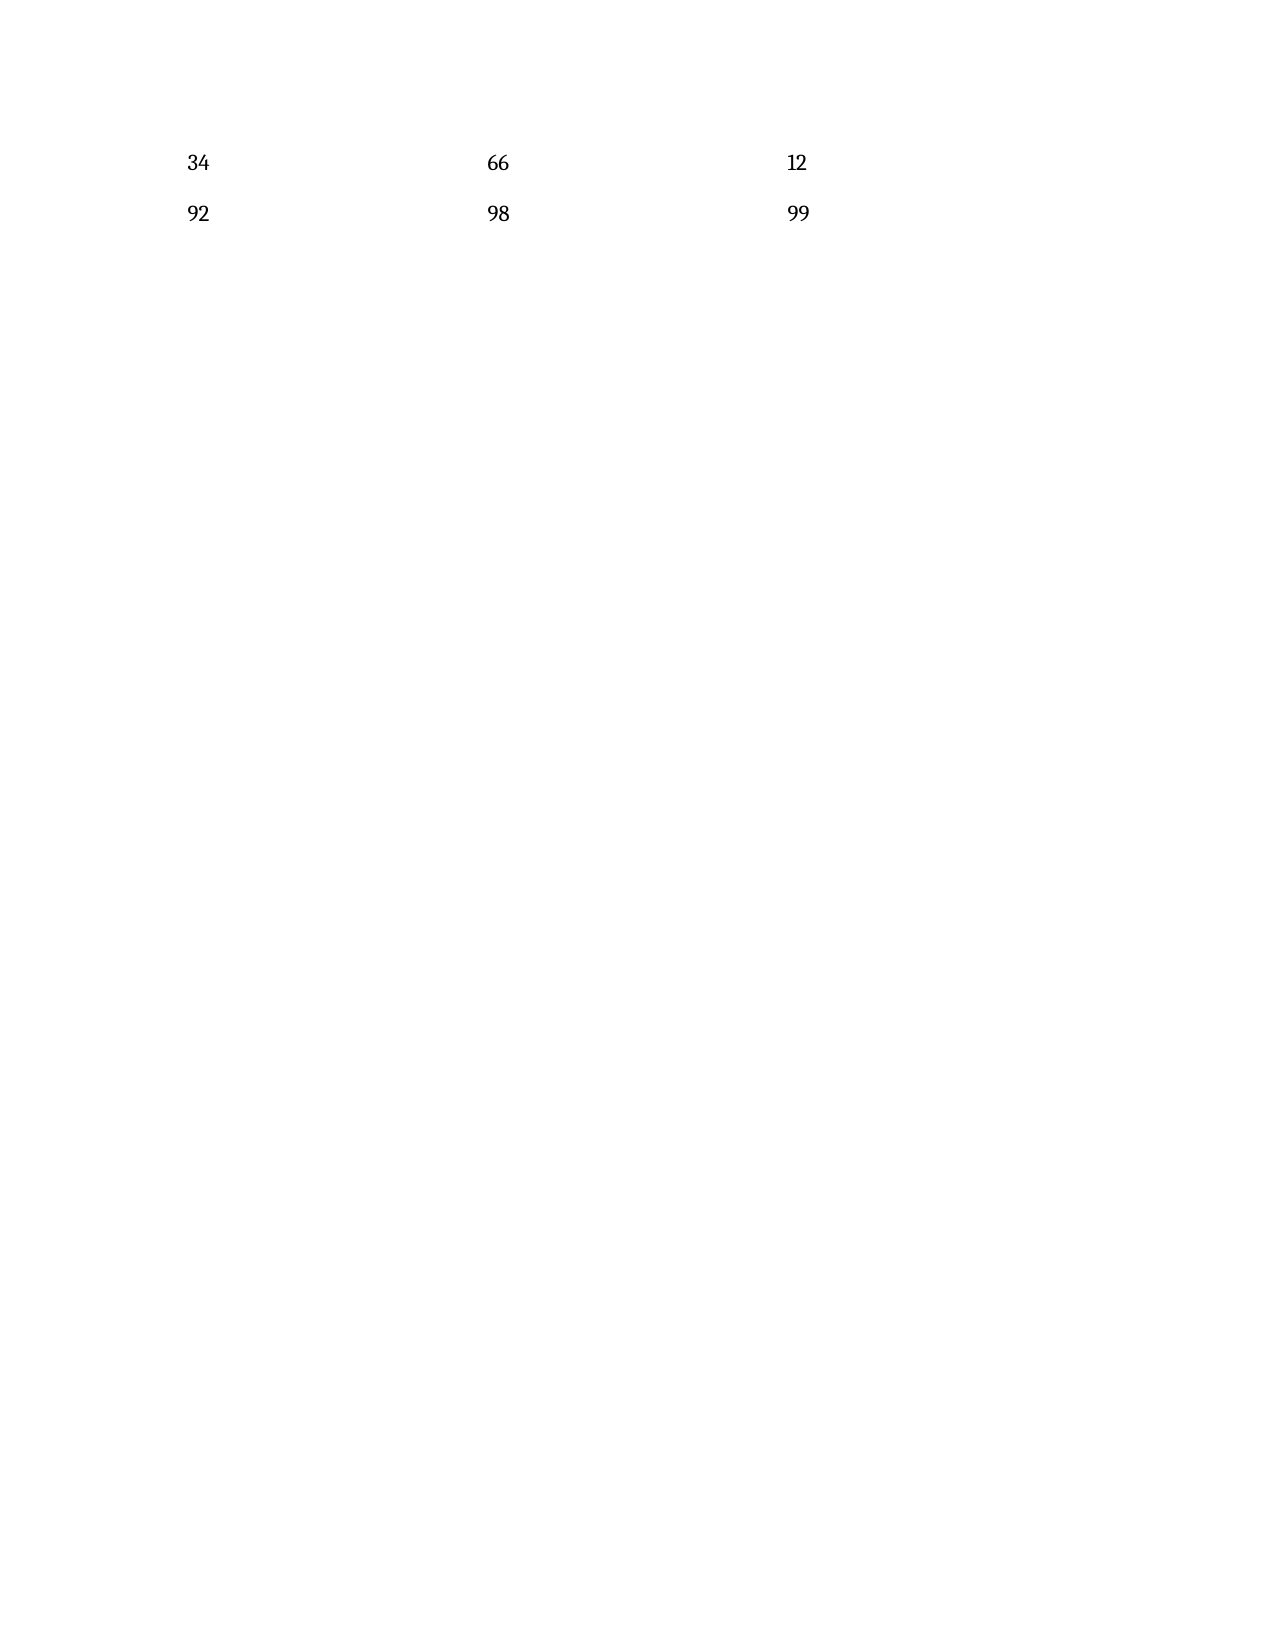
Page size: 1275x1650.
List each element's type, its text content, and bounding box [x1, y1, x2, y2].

table_cell 98 [476, 201, 776, 252]
table_cell 99 [776, 201, 1076, 252]
table_cell 12 [776, 150, 1076, 201]
table_cell 92 [176, 201, 476, 252]
table_cell 34 [176, 150, 476, 201]
table_cell 66 [476, 150, 776, 201]
